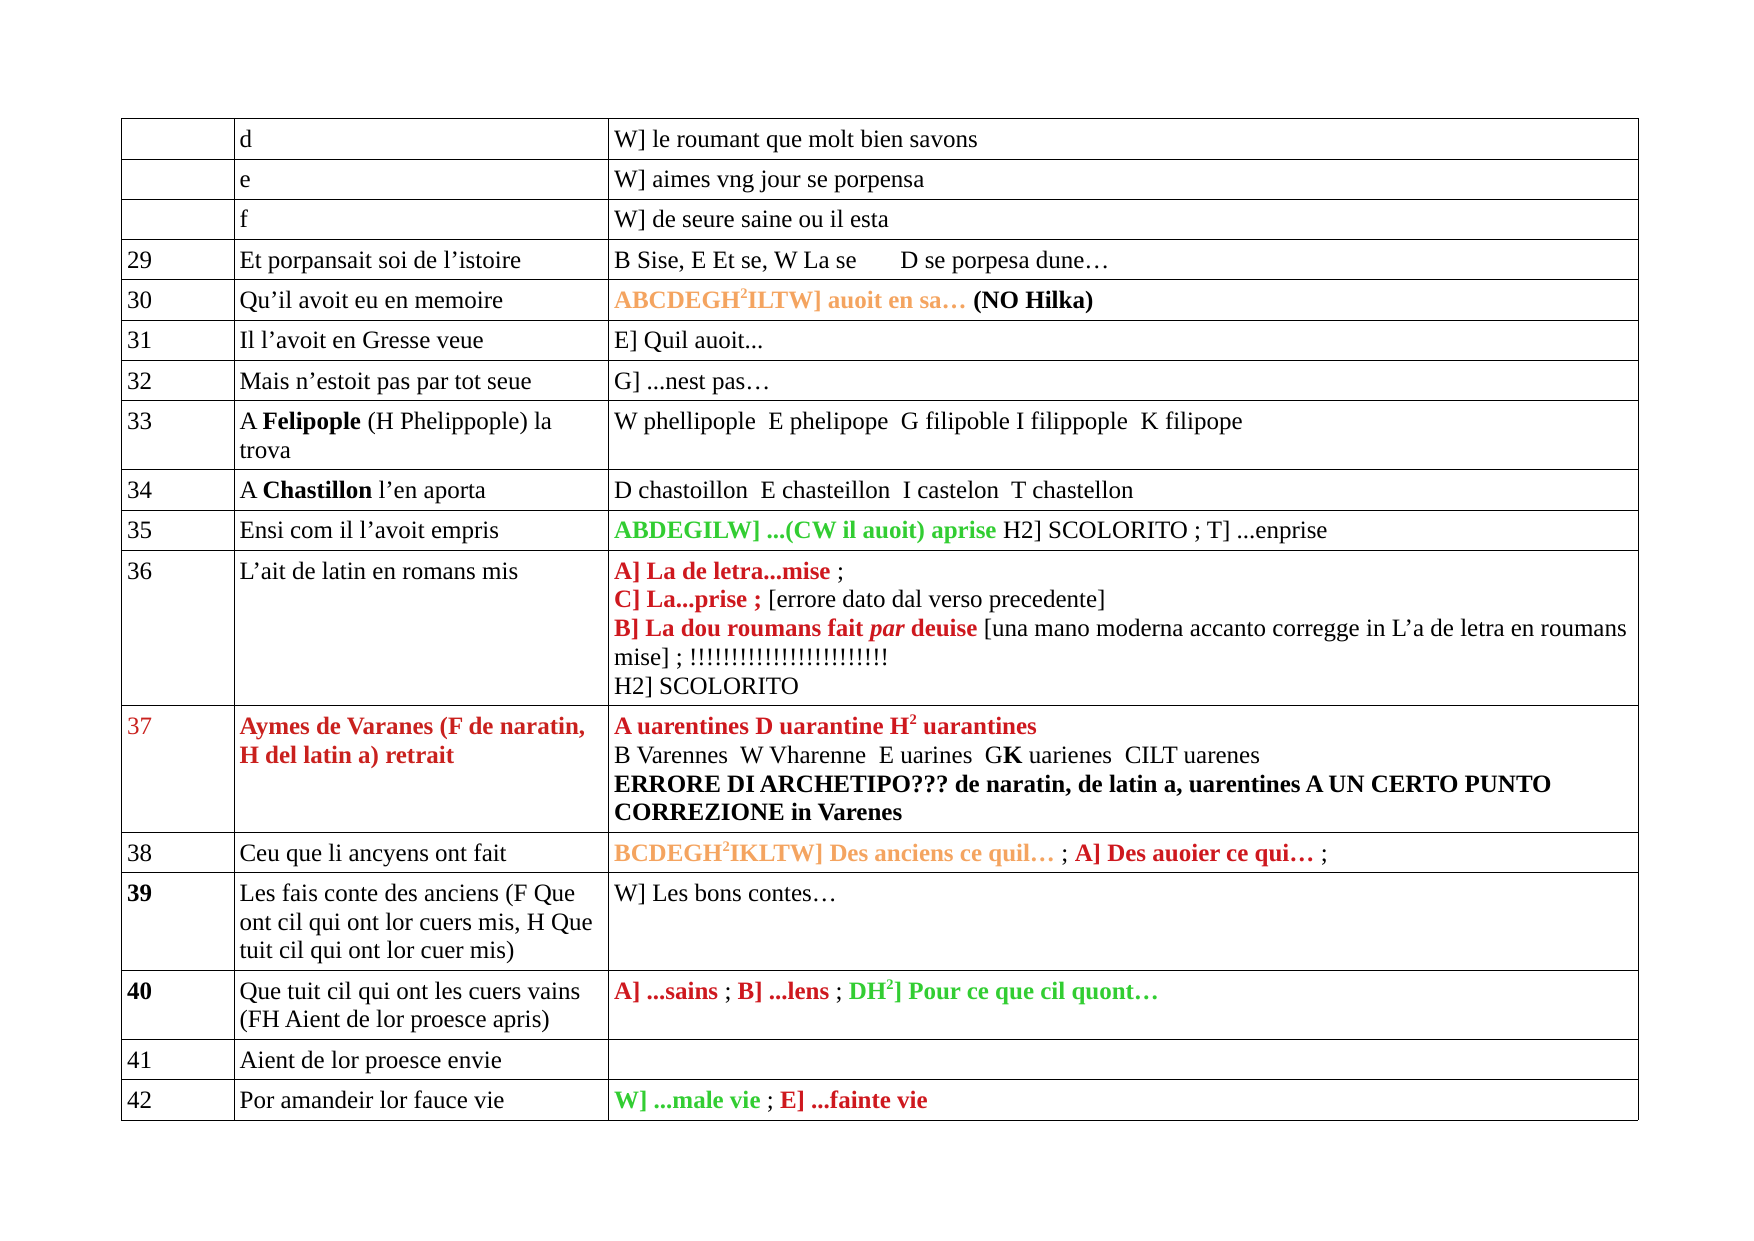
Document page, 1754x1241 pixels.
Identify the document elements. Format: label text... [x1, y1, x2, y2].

table_cell A uarentines D uarantine H2 uarantines B Varennes W Vharenne E uarines GK uarienes CILT uarenes ERRORE DI ARCHETIPO??? de naratin, de latin a, uarentines A UN CERTO PUNTO CORREZIONE in Varenes [609, 706, 1638, 832]
table_cell 31 [122, 321, 234, 360]
table_cell BCDEGH2IKLTW] Des anciens ce quil… ; A] Des auoier ce qui… ; [609, 833, 1638, 872]
table_cell [122, 200, 234, 239]
table_cell D chastoillon E chasteillon I castelon T chastellon [609, 470, 1638, 510]
table_cell 34 [122, 470, 234, 510]
table_cell E] Quil auoit... [609, 321, 1638, 360]
table_cell Ensi com il l’avoit empris [235, 511, 608, 550]
table_cell ABCDEGH2ILTW] auoit en sa… (NO Hilka) [609, 280, 1638, 320]
table_cell A Felipople (H Phelippople) la trova [235, 401, 608, 469]
table_cell W] aimes vng jour se porpensa [609, 160, 1638, 199]
table_cell 29 [122, 240, 234, 279]
table_cell W phellipople E phelipope G filipoble I filippople K filipope [609, 401, 1638, 469]
table_cell 39 [122, 873, 234, 970]
table_cell Que tuit cil qui ont les cuers vains (FH Aient de lor proesce apris) [235, 971, 608, 1039]
table_cell Les fais conte des anciens (F Que ont cil qui ont lor cuers mis, H Que tuit cil qui ont lor cuer mis) [235, 873, 608, 970]
table_cell Et porpansait soi de l’istoire [235, 240, 608, 279]
table_cell Qu’il avoit eu en memoire [235, 280, 608, 320]
table_cell A] ...sains ; B] ...lens ; DH2] Pour ce que cil quont… [609, 971, 1638, 1039]
table_cell [122, 160, 234, 199]
table_cell e [235, 160, 608, 199]
table_cell 38 [122, 833, 234, 872]
table_cell Aymes de Varanes (F de naratin, H del latin a) retrait [235, 706, 608, 832]
table_cell 41 [122, 1040, 234, 1079]
table_cell [609, 1040, 1638, 1079]
table_cell 32 [122, 361, 234, 400]
table_cell [122, 119, 234, 158]
table_cell Por amandeir lor fauce vie [235, 1080, 608, 1120]
table_cell 35 [122, 511, 234, 550]
table_cell 40 [122, 971, 234, 1039]
table_cell W] ...male vie ; E] ...fainte vie [609, 1080, 1638, 1120]
table_cell B Sise, E Et se, W La se D se porpesa dune… [609, 240, 1638, 279]
table_cell Aient de lor proesce envie [235, 1040, 608, 1079]
table_cell W] Les bons contes… [609, 873, 1638, 970]
table_cell G] ...nest pas… [609, 361, 1638, 400]
table_cell A Chastillon l’en aporta [235, 470, 608, 510]
table_cell A] La de letra...mise ; C] La...prise ; [errore dato dal verso precedente] B] La dou roumans fait par deuise [una mano moderna accanto corregge in L’a de letra en roumans mise] ; !!!!!!!!!!!!!!!!!!!!!!!! H2] SCOLORITO [609, 551, 1638, 705]
table_cell 36 [122, 551, 234, 705]
table_cell ABDEGILW] ...(CW il auoit) aprise H2] SCOLORITO ; T] ...enprise [609, 511, 1638, 550]
table_cell W] le roumant que molt bien savons [609, 119, 1638, 158]
table_cell f [235, 200, 608, 239]
table_cell 30 [122, 280, 234, 320]
table_cell Ceu que li ancyens ont fait [235, 833, 608, 872]
table_cell Mais n’estoit pas par tot seue [235, 361, 608, 400]
table_cell W] de seure saine ou il esta [609, 200, 1638, 239]
table_cell 33 [122, 401, 234, 469]
table_cell 42 [122, 1080, 234, 1120]
table_cell d [235, 119, 608, 158]
table_cell L’ait de latin en romans mis [235, 551, 608, 705]
table_cell Il l’avoit en Gresse veue [235, 321, 608, 360]
table_cell 37 [122, 706, 234, 832]
